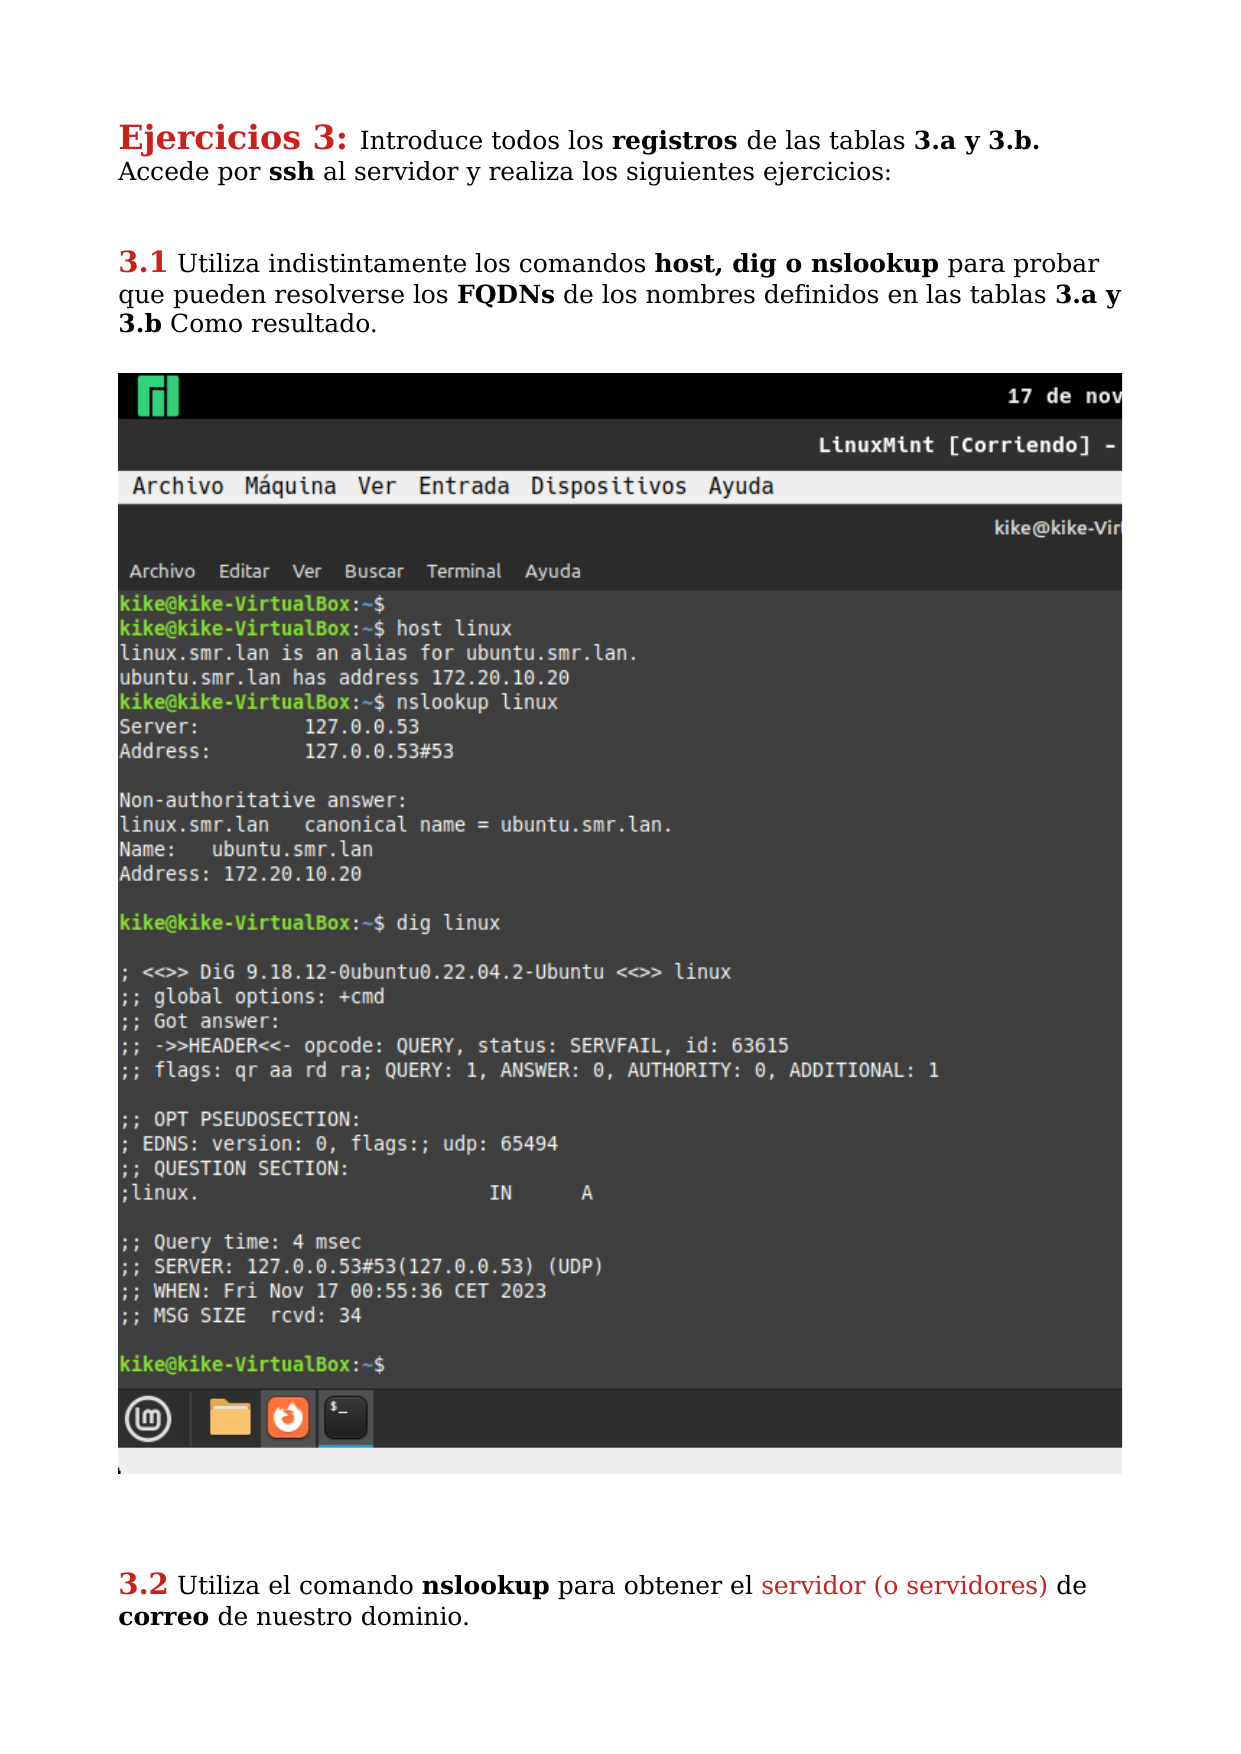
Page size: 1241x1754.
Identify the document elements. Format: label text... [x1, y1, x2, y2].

picture [118, 373, 1123, 1474]
text 3.1 Utiliza indistintamente los comandos host, dig o nslookup para probar que pueden resolverse los FQDNs de los nombres definidos en las tablas 3.a y 3.b Como resultado. [118, 245, 1122, 339]
text Ejercicios 3: Introduce todos los registros de las tablas 3.a y 3.b. Accede por ssh al servidor y realiza los siguientes ejercicios: [118, 118, 1122, 187]
text 3.2 Utiliza el comando nslookup para obtener el servidor (o servidores) de correo de nuestro dominio. [118, 1567, 1122, 1631]
